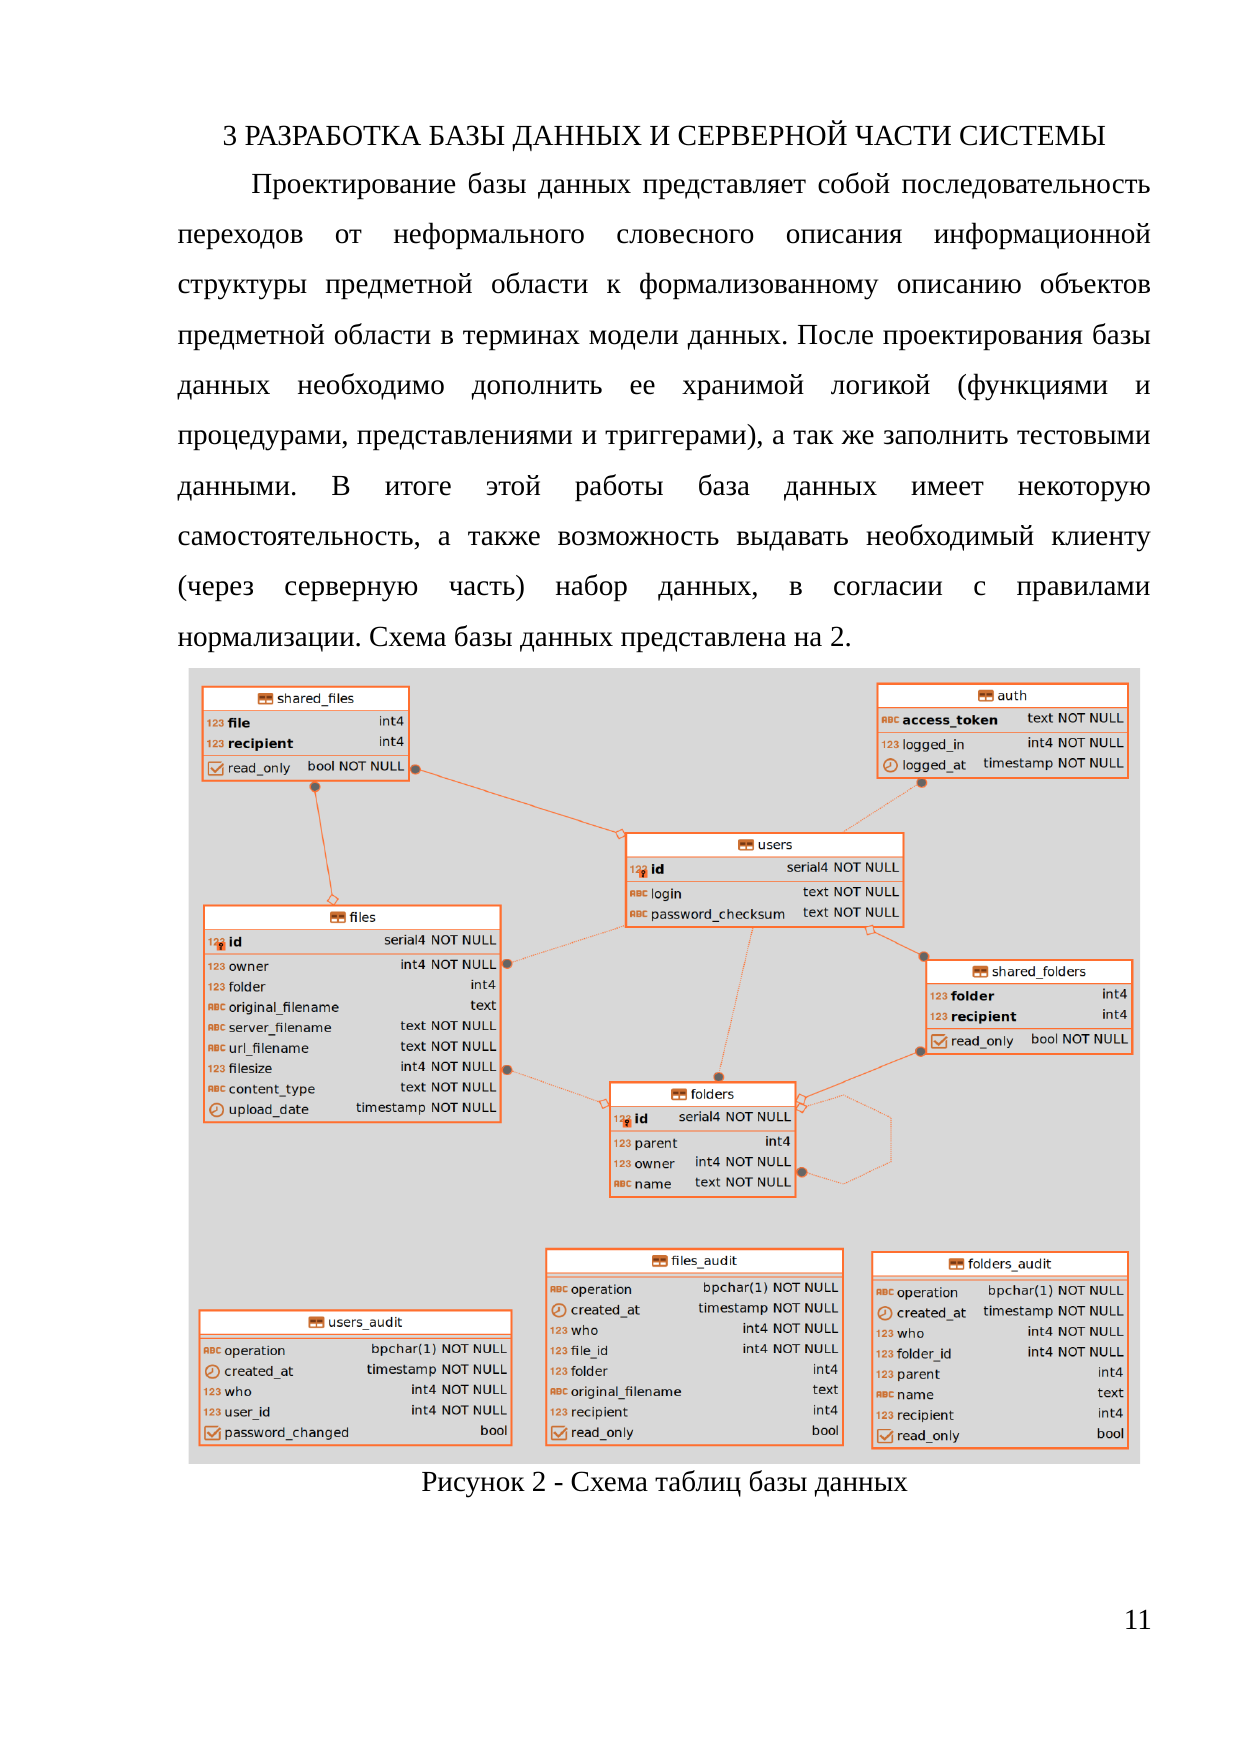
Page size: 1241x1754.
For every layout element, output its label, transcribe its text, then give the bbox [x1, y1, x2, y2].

text Рисунок 2 - Схема таблиц базы данных [295, 1464, 1033, 1497]
subtitle 3 РАЗРАБОТКА БАЗЫ ДАННЫХ И СЕРВЕРНОЙ ЧАСТИ СИСТЕМЫ [177, 118, 1152, 152]
text Проектирование базы данных представляет собой последовательность переходов от неформального словесного описания информационной структуры предметной области к формализованному описанию объектов предметной области в терминах модели данных. После проектирования базы данных необходимо дополнить ее хранимой логикой (функциями и процедурами, представлениями и триггерами), а так же заполнить тестовыми данными. В итоге этой работы база данных имеет некоторую самостоятельность, а также возможность выдавать необходимый клиенту (через серверную часть) набор данных, в согласии с правилами нормализации. Схема базы данных представлена на Рисунок 2. [177, 166, 1152, 652]
picture [188, 668, 1141, 1464]
